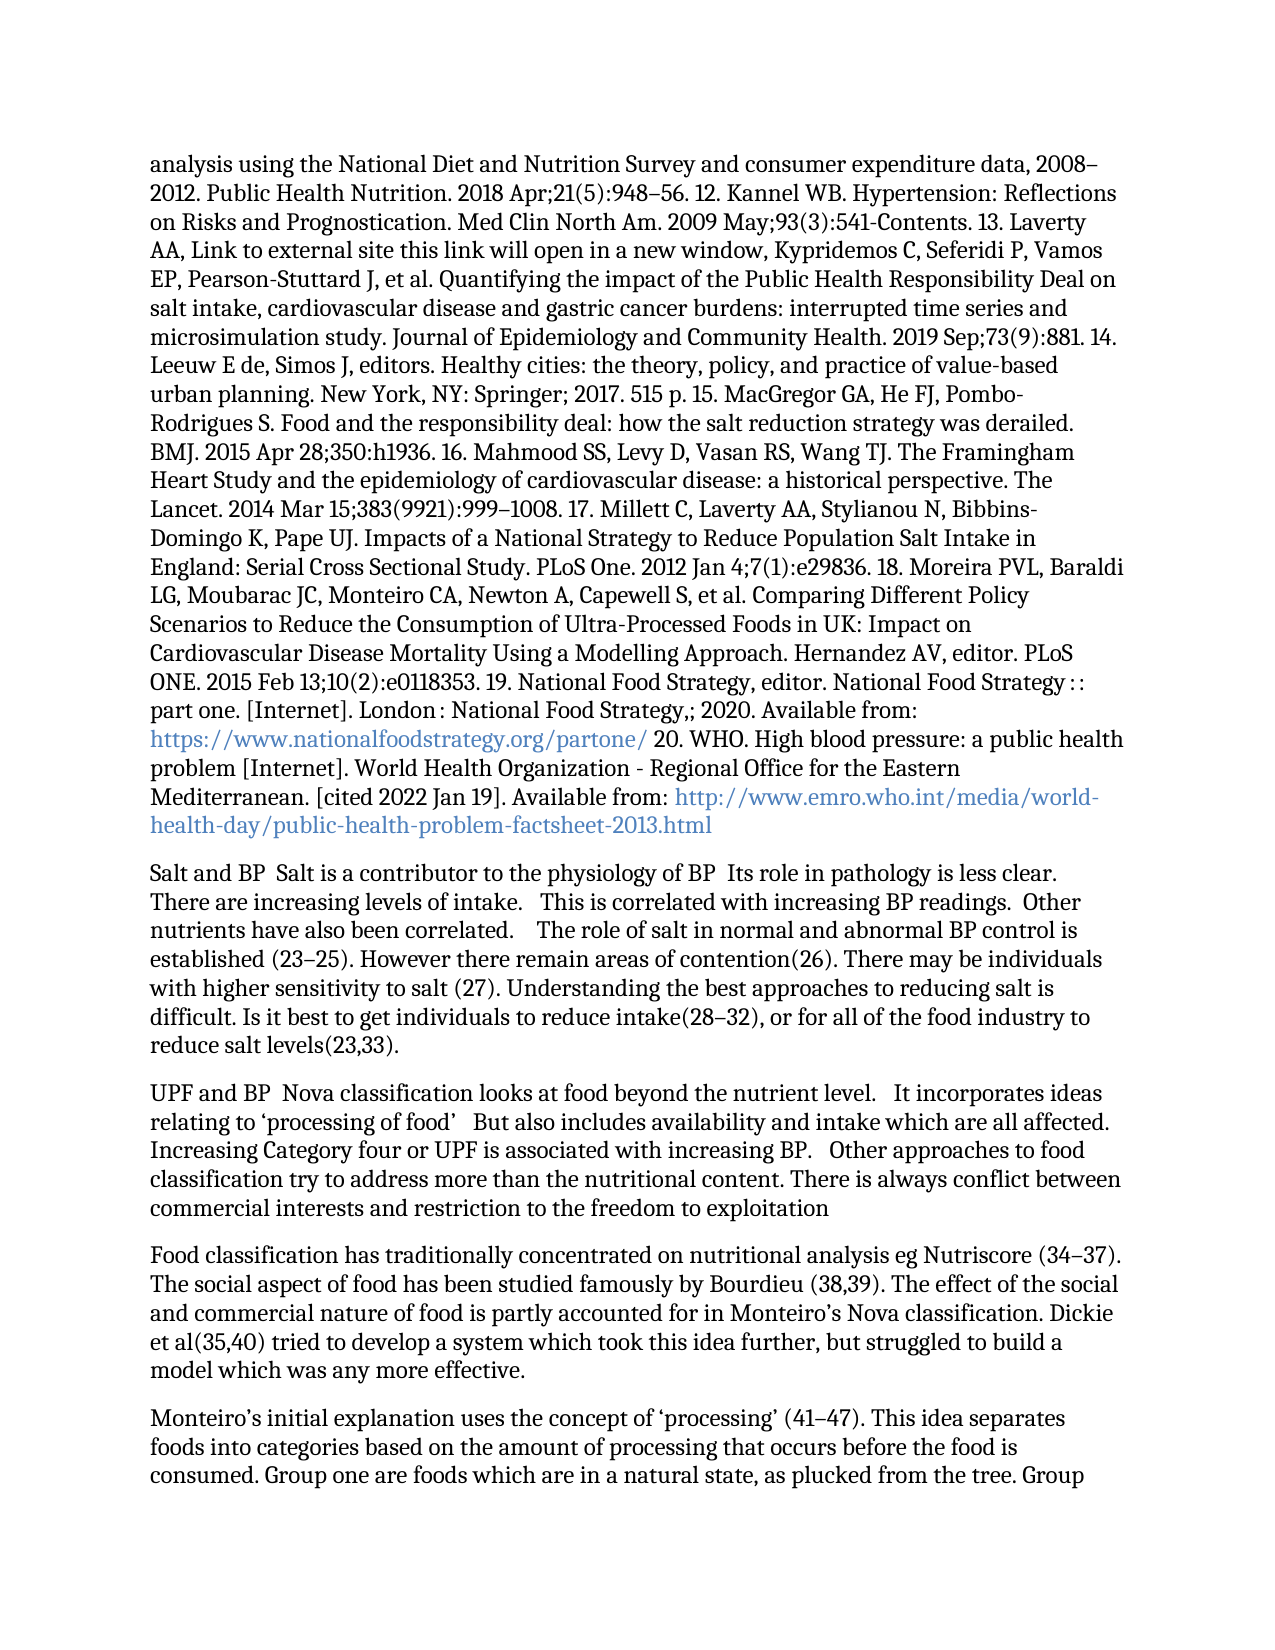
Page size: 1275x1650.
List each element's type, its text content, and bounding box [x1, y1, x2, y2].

text Food classification has traditionally concentrated on nutritional analysis eg Nutriscore (34–37). The social aspect of food has been studied famously by Bourdieu (38,39). The effect of the social and commercial nature of food is partly accounted for in Monteiro’s Nova classification. Dickie et al(35,40) tried to develop a system which took this idea further, but struggled to build a model which was any more effective. [150, 1241, 1125, 1385]
text Salt and BP Salt is a contributor to the physiology of BP Its role in pathology is less clear. There are increasing levels of intake. This is correlated with increasing BP readings. Other nutrients have also been correlated. The role of salt in normal and abnormal BP control is established (23–25). However there remain areas of contention(26). There may be individuals with higher sensitivity to salt (27). Understanding the best approaches to reducing salt is difficult. Is it best to get individuals to reduce intake(28–32), or for all of the food industry to reduce salt levels(23,33). [150, 859, 1125, 1060]
text Monteiro’s initial explanation uses the concept of ‘processing’ (41–47). This idea separates foods into categories based on the amount of processing that occurs before the food is consumed. Group one are foods which are in a natural state, as plucked from the tree. Group [150, 1404, 1125, 1490]
text analysis using the National Diet and Nutrition Survey and consumer expenditure data, 2008–2012. Public Health Nutrition. 2018 Apr;21(5):948–56. 12. Kannel WB. Hypertension: Reflections on Risks and Prognostication. Med Clin North Am. 2009 May;93(3):541-Contents. 13. Laverty AA, Link to external site this link will open in a new window, Kypridemos C, Seferidi P, Vamos EP, Pearson-Stuttard J, et al. Quantifying the impact of the Public Health Responsibility Deal on salt intake, cardiovascular disease and gastric cancer burdens: interrupted time series and microsimulation study. Journal of Epidemiology and Community Health. 2019 Sep;73(9):881. 14. Leeuw E de, Simos J, editors. Healthy cities: the theory, policy, and practice of value-based urban planning. New York, NY: Springer; 2017. 515 p. 15. MacGregor GA, He FJ, Pombo-Rodrigues S. Food and the responsibility deal: how the salt reduction strategy was derailed. BMJ. 2015 Apr 28;350:h1936. 16. Mahmood SS, Levy D, Vasan RS, Wang TJ. The Framingham Heart Study and the epidemiology of cardiovascular disease: a historical perspective. The Lancet. 2014 Mar 15;383(9921):999–1008. 17. Millett C, Laverty AA, Stylianou N, Bibbins-Domingo K, Pape UJ. Impacts of a National Strategy to Reduce Population Salt Intake in England: Serial Cross Sectional Study. PLoS One. 2012 Jan 4;7(1):e29836. 18. Moreira PVL, Baraldi LG, Moubarac JC, Monteiro CA, Newton A, Capewell S, et al. Comparing Different Policy Scenarios to Reduce the Consumption of Ultra-Processed Foods in UK: Impact on Cardiovascular Disease Mortality Using a Modelling Approach. Hernandez AV, editor. PLoS ONE. 2015 Feb 13;10(2):e0118353. 19. National Food Strategy, editor. National Food Strategy : : part one. [Internet]. London : National Food Strategy,; 2020. Available from: https://www.nationalfoodstrategy.org/partone/ 20. WHO. High blood pressure: a public health problem [Internet]. World Health Organization - Regional Office for the Eastern Mediterranean. [cited 2022 Jan 19]. Available from: http://www.emro.who.int/media/world-health-day/public-health-problem-factsheet-2013.html [150, 150, 1125, 840]
text UPF and BP Nova classification looks at food beyond the nutrient level. It incorporates ideas relating to ‘processing of food’ But also includes availability and intake which are all affected. Increasing Category four or UPF is associated with increasing BP. Other approaches to food classification try to address more than the nutritional content. There is always conflict between commercial interests and restriction to the freedom to exploitation [150, 1079, 1125, 1222]
